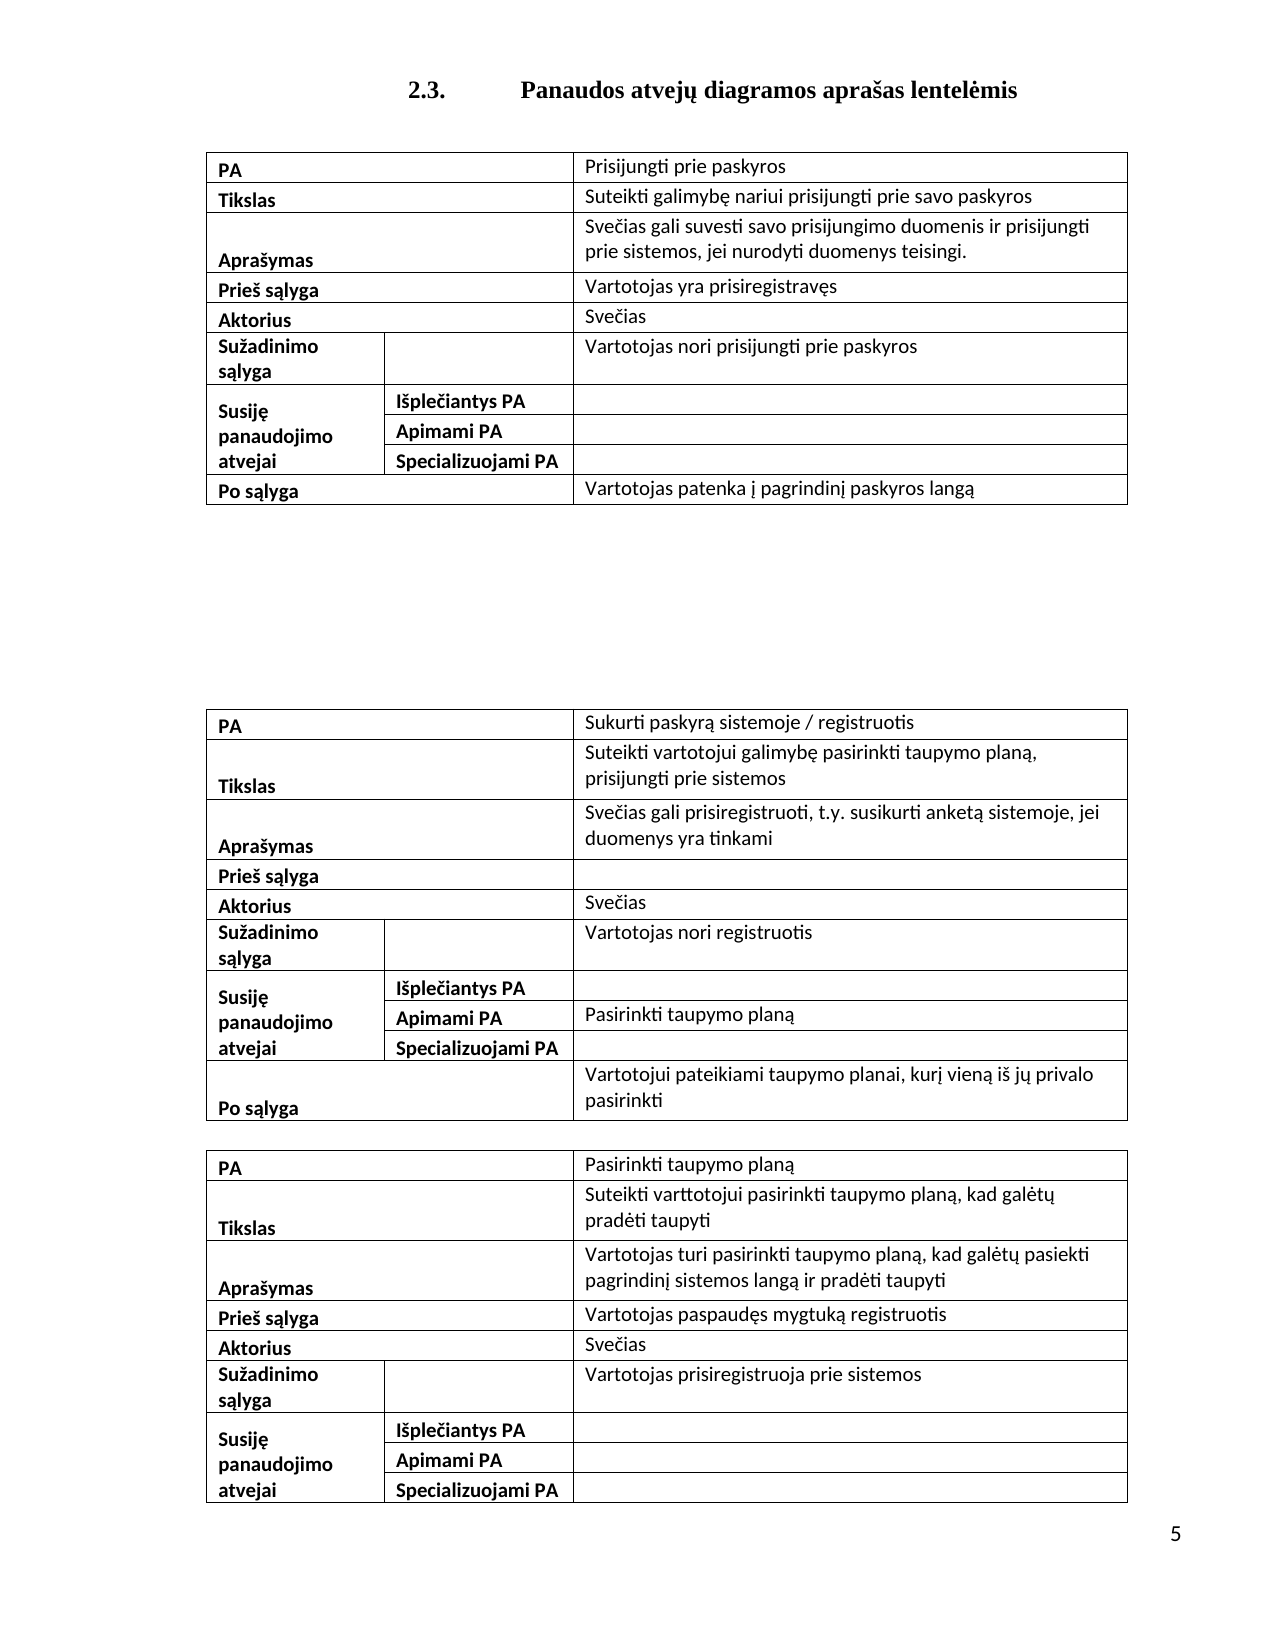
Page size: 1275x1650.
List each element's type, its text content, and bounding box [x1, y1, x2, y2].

table_cell Suteikti galimybę nariui prisijungti prie savo paskyros [574, 183, 1127, 212]
table_cell Susiję panaudojimo atvejai [207, 385, 384, 474]
table_cell Po sąlyga [207, 475, 573, 504]
table_cell Vartotojas patenka į pagrindinį paskyros langą [574, 475, 1127, 504]
table_cell [207, 505, 384, 708]
table_cell Sužadinimo sąlyga [207, 1361, 384, 1412]
table_cell [385, 1361, 573, 1412]
table_cell Išplečiantys PA [385, 1413, 573, 1442]
table_cell Svečias [574, 303, 1127, 332]
table_cell Specializuojami PA [385, 1473, 573, 1502]
table_cell Svečias [574, 1331, 1127, 1360]
table_cell Aprašymas [207, 213, 573, 272]
table_cell [574, 971, 1127, 1000]
table_cell Sužadinimo sąlyga [207, 920, 384, 970]
table_cell Susiję panaudojimo atvejai [207, 971, 384, 1060]
table_cell [385, 920, 573, 970]
table_cell [574, 1031, 1127, 1060]
table_cell [574, 505, 1128, 708]
table_cell Specializuojami PA [385, 1031, 573, 1060]
table_header Prisijungti prie paskyros [574, 153, 1127, 182]
table_cell Vartotojas paspaudęs mygtuką registruotis [574, 1301, 1127, 1330]
table_cell Pasirinkti taupymo planą [574, 1001, 1127, 1030]
table_cell Aktorius [207, 303, 573, 332]
table_cell Pasirinkti taupymo planą [574, 1151, 1127, 1180]
table_cell Aktorius [207, 1331, 573, 1360]
table_cell Vartotojas turi pasirinkti taupymo planą, kad galėtų pasiekti pagrindinį sistemos langą ir pradėti taupyti [574, 1241, 1127, 1300]
table_cell Specializuojami PA [385, 445, 573, 474]
table_cell Aprašymas [207, 1241, 573, 1300]
table_cell Išplečiantys PA [385, 385, 573, 414]
table_cell [574, 1443, 1127, 1472]
table_cell Sužadinimo sąlyga [207, 333, 384, 384]
table_cell Prieš sąlyga [207, 860, 573, 888]
table_cell Apimami PA [385, 1443, 573, 1472]
table_cell [385, 1121, 574, 1150]
table_cell PA [207, 1151, 573, 1180]
table_cell Vartotojas prisiregistruoja prie sistemos [574, 1361, 1127, 1412]
table_cell [574, 1121, 1128, 1150]
subtitle Panaudos atvejų diagramos aprašas lentelėmis [244, 75, 1181, 104]
table_cell PA [207, 710, 573, 738]
table_cell Svečias gali suvesti savo prisijungimo duomenis ir prisijungti prie sistemos, jei nurodyti duomenys teisingi. [574, 213, 1127, 272]
table_cell Prieš sąlyga [207, 273, 573, 302]
table_cell Svečias gali prisiregistruoti, t.y. susikurti anketą sistemoje, jei duomenys yra tinkami [574, 800, 1127, 858]
table_cell Susiję panaudojimo atvejai [207, 1413, 384, 1502]
table_cell Aktorius [207, 890, 573, 918]
table_cell [385, 333, 573, 384]
table_cell Prieš sąlyga [207, 1301, 573, 1330]
table_cell Apimami PA [385, 1001, 573, 1030]
table_cell [574, 1413, 1127, 1442]
table_cell [574, 1473, 1127, 1502]
table_cell Tikslas [207, 183, 573, 212]
table_cell Vartotojas yra prisiregistravęs [574, 273, 1127, 302]
table_cell Apimami PA [385, 415, 573, 444]
table_cell Tikslas [207, 1181, 573, 1240]
table_cell [574, 445, 1127, 474]
table_cell [574, 385, 1127, 414]
table_cell Išplečiantys PA [385, 971, 573, 1000]
table_cell Vartotojas nori registruotis [574, 920, 1127, 970]
table_cell Sukurti paskyrą sistemoje / registruotis [574, 710, 1127, 738]
table_cell [207, 1121, 384, 1150]
table_cell Aprašymas [207, 800, 573, 858]
table_cell [574, 860, 1127, 888]
table_cell [574, 415, 1127, 444]
table_cell Svečias [574, 890, 1127, 918]
table_cell Vartotojui pateikiami taupymo planai, kurį vieną iš jų privalo pasirinkti [574, 1061, 1127, 1120]
table_cell Po sąlyga [207, 1061, 573, 1120]
table_cell [385, 505, 574, 708]
table_cell Suteikti varttotojui pasirinkti taupymo planą, kad galėtų pradėti taupyti [574, 1181, 1127, 1240]
table_cell Tikslas [207, 740, 573, 798]
table_cell Vartotojas nori prisijungti prie paskyros [574, 333, 1127, 384]
table_header PA [207, 153, 573, 182]
table_cell Suteikti vartotojui galimybę pasirinkti taupymo planą, prisijungti prie sistemos [574, 740, 1127, 798]
